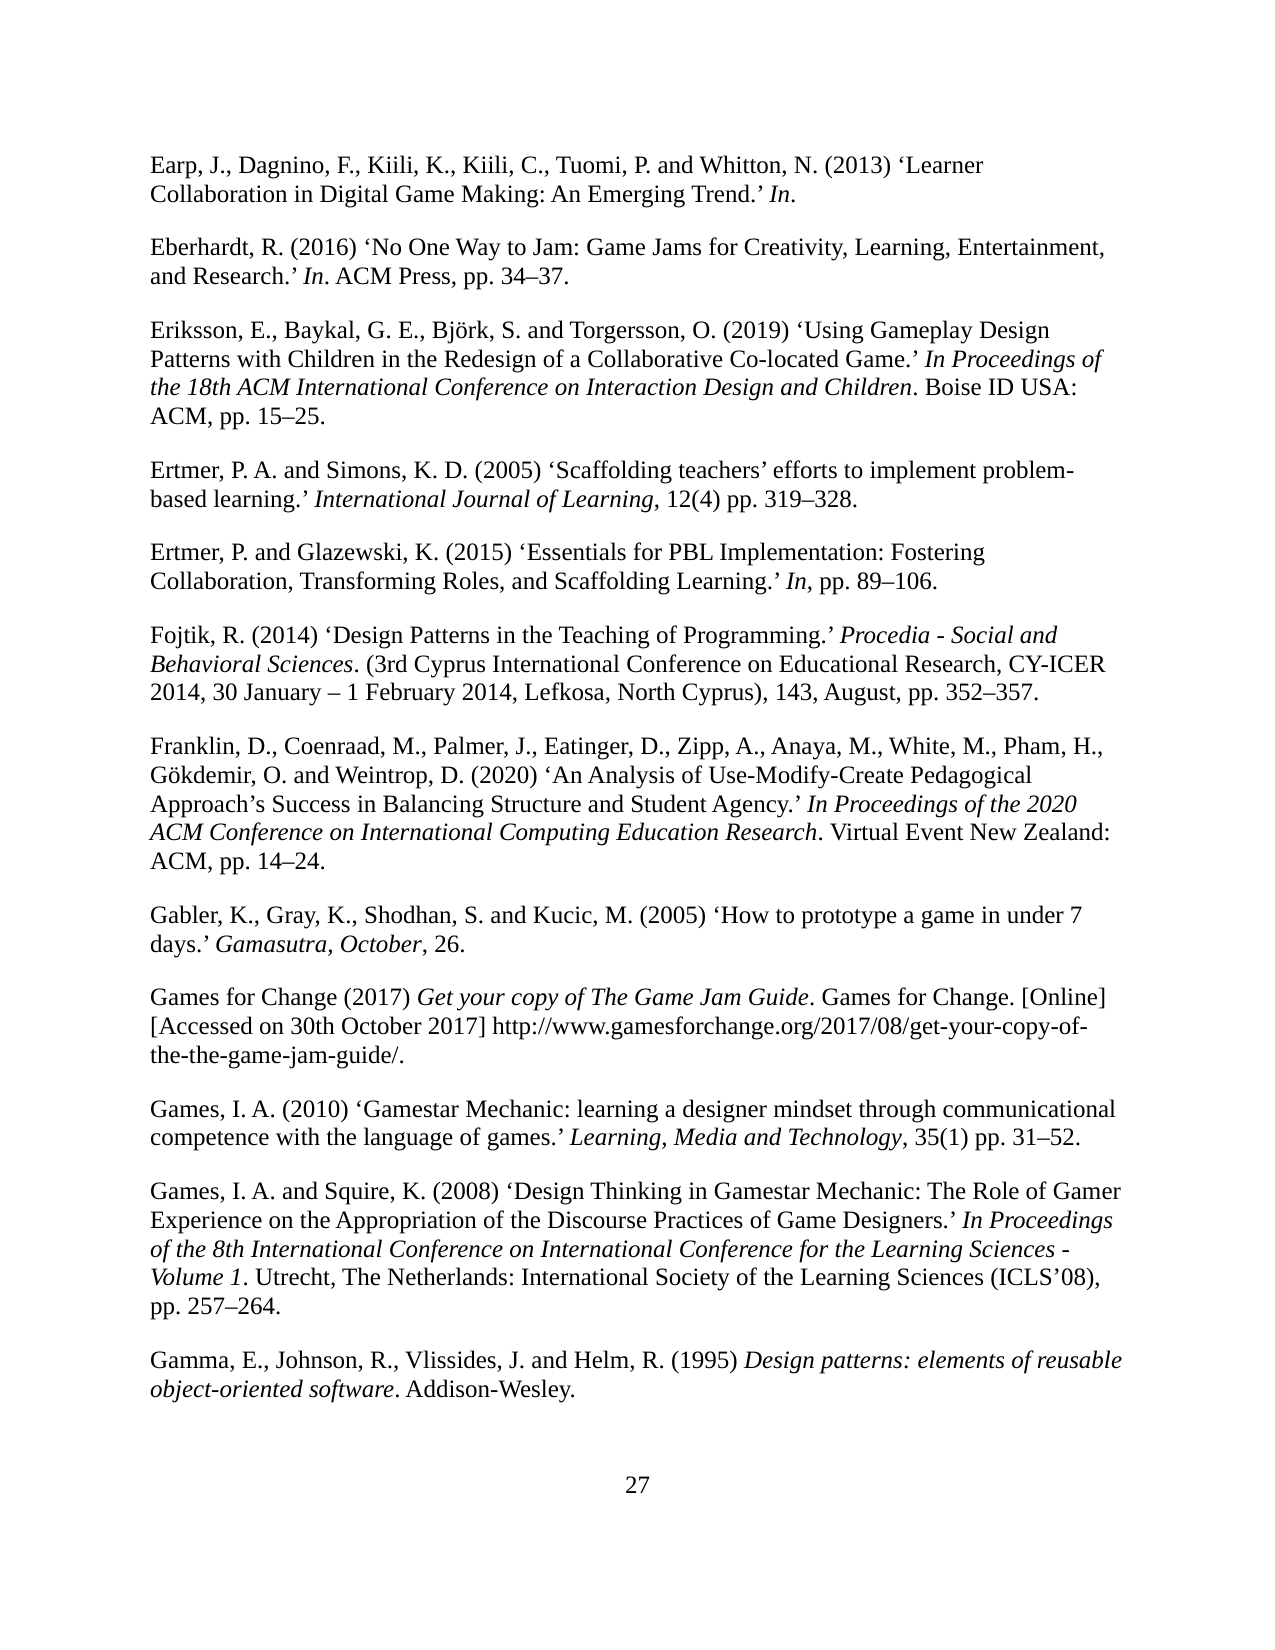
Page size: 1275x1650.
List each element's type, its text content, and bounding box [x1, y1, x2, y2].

text Games for Change (2017) Get your copy of The Game Jam Guide. Games for Change. [Online] [Accessed on 30th October 2017] http://www.gamesforchange.org/2017/08/get-your-copy-of-the-the-game-jam-guide/. [150, 982, 1125, 1069]
text Ertmer, P. and Glazewski, K. (2015) ‘Essentials for PBL Implementation: Fostering Collaboration, Transforming Roles, and Scaffolding Learning.’ In, pp. 89–106. [150, 537, 1125, 595]
text Games, I. A. (2010) ‘Gamestar Mechanic: learning a designer mindset through communicational competence with the language of games.’ Learning, Media and Technology, 35(1) pp. 31–52. [150, 1094, 1125, 1151]
text Gabler, K., Gray, K., Shodhan, S. and Kucic, M. (2005) ‘How to prototype a game in under 7 days.’ Gamasutra, October, 26. [150, 900, 1125, 957]
text Eberhardt, R. (2016) ‘No One Way to Jam: Game Jams for Creativity, Learning, Entertainment, and Research.’ In. ACM Press, pp. 34–37. [150, 232, 1125, 290]
text Ertmer, P. A. and Simons, K. D. (2005) ‘Scaffolding teachers’ efforts to implement problem-based learning.’ International Journal of Learning, 12(4) pp. 319–328. [150, 455, 1125, 512]
text Franklin, D., Coenraad, M., Palmer, J., Eatinger, D., Zipp, A., Anaya, M., White, M., Pham, H., Gökdemir, O. and Weintrop, D. (2020) ‘An Analysis of Use-Modify-Create Pedagogical Approach’s Success in Balancing Structure and Student Agency.’ In Proceedings of the 2020 ACM Conference on International Computing Education Research. Virtual Event New Zealand: ACM, pp. 14–24. [150, 731, 1125, 875]
text Games, I. A. and Squire, K. (2008) ‘Design Thinking in Gamestar Mechanic: The Role of Gamer Experience on the Appropriation of the Discourse Practices of Game Designers.’ In Proceedings of the 8th International Conference on International Conference for the Learning Sciences - Volume 1. Utrecht, The Netherlands: International Society of the Learning Sciences (ICLS’08), pp. 257–264. [150, 1176, 1125, 1320]
text Earp, J., Dagnino, F., Kiili, K., Kiili, C., Tuomi, P. and Whitton, N. (2013) ‘Learner Collaboration in Digital Game Making: An Emerging Trend.’ In. [150, 150, 1125, 207]
text Gamma, E., Johnson, R., Vlissides, J. and Helm, R. (1995) Design patterns: elements of reusable object-oriented software. Addison-Wesley. [150, 1345, 1125, 1402]
text Eriksson, E., Baykal, G. E., Björk, S. and Torgersson, O. (2019) ‘Using Gameplay Design Patterns with Children in the Redesign of a Collaborative Co-located Game.’ In Proceedings of the 18th ACM International Conference on Interaction Design and Children. Boise ID USA: ACM, pp. 15–25. [150, 315, 1125, 430]
text Fojtik, R. (2014) ‘Design Patterns in the Teaching of Programming.’ Procedia - Social and Behavioral Sciences. (3rd Cyprus International Conference on Educational Research, CY-ICER 2014, 30 January – 1 February 2014, Lefkosa, North Cyprus), 143, August, pp. 352–357. [150, 620, 1125, 706]
